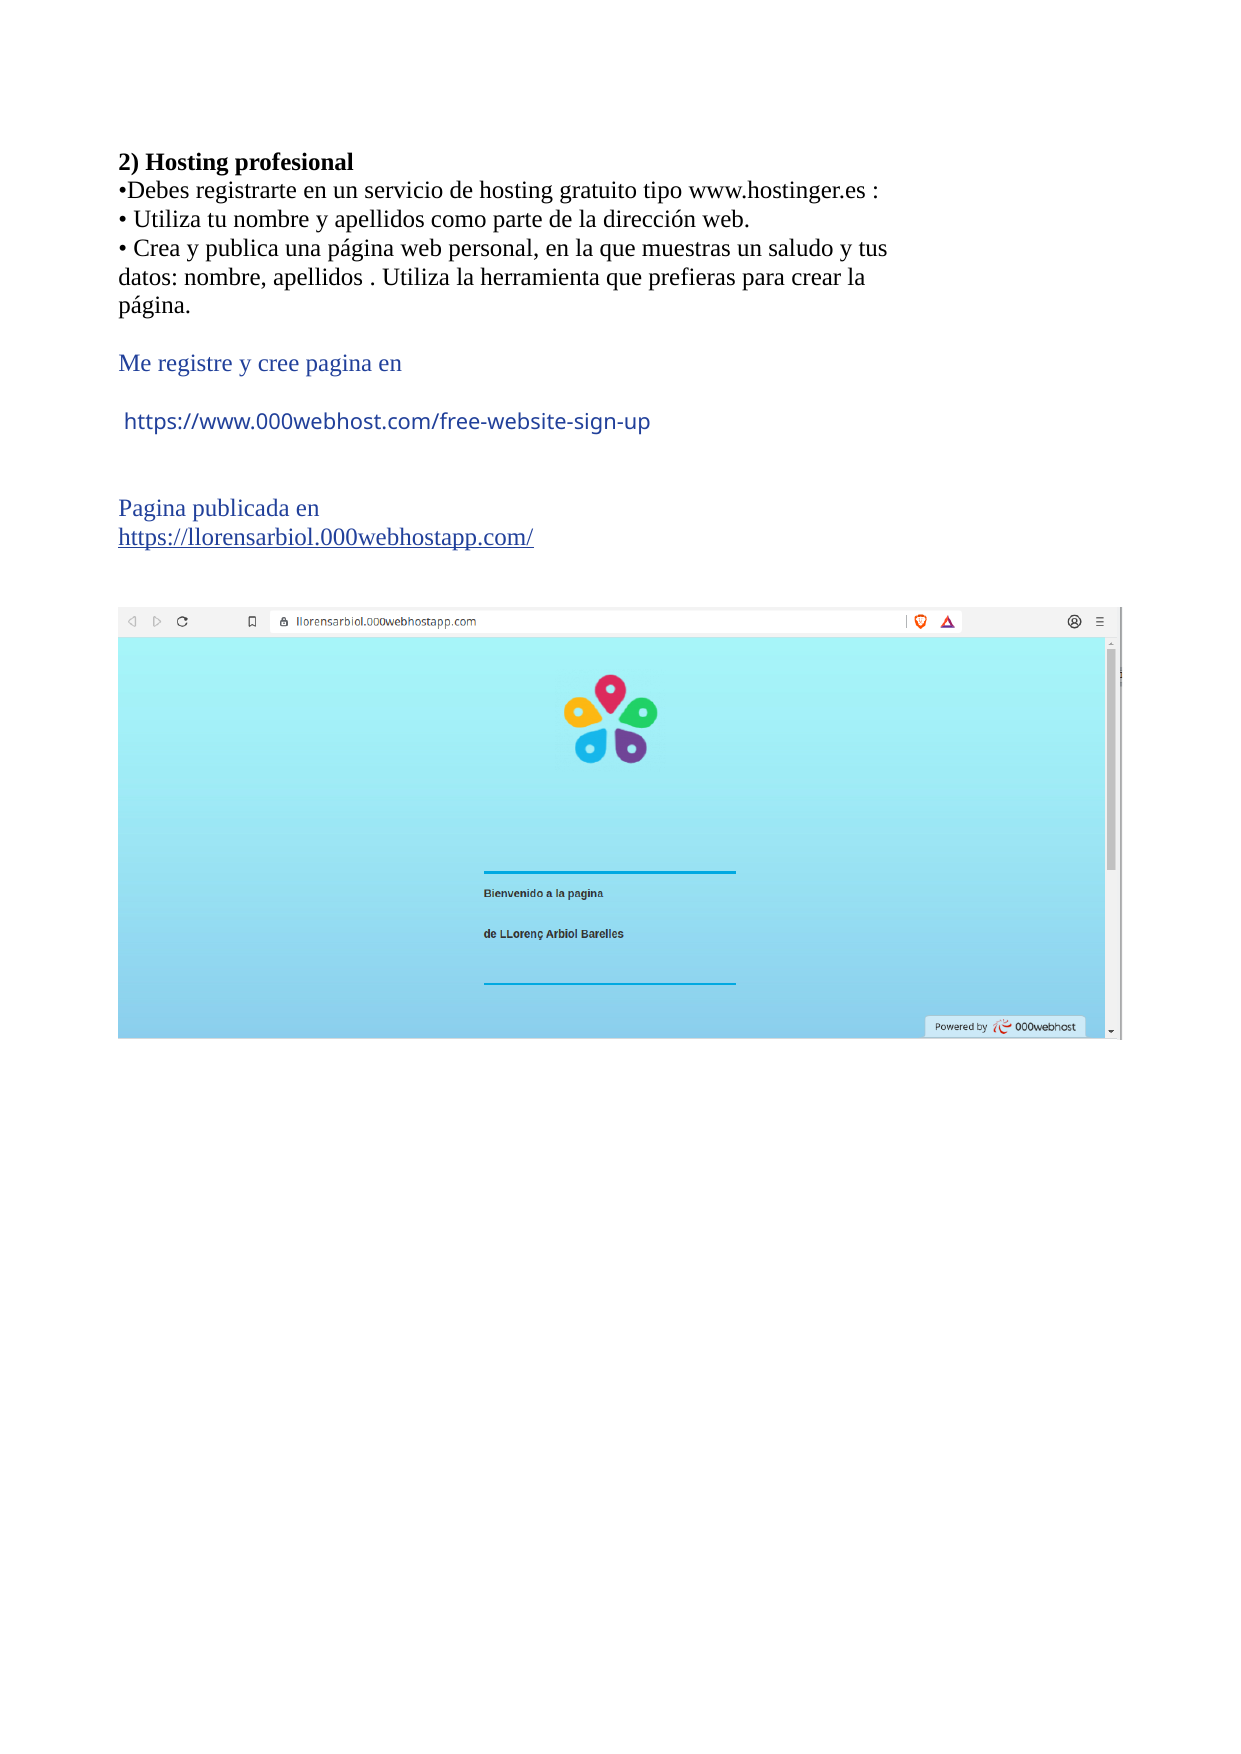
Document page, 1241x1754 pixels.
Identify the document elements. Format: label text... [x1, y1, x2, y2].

text https://www.000webhost.com/free-website-sign-up [118, 406, 1122, 435]
text Pagina publicada en [118, 493, 1122, 522]
text página. [118, 291, 1122, 319]
text • Utiliza tu nombre y apellidos como parte de la dirección web. [118, 204, 1122, 233]
text •Debes registrarte en un servicio de hosting gratuito tipo www.hostinger.es : [118, 176, 1122, 204]
text • Crea y publica una página web personal, en la que muestras un saludo y tus [118, 233, 1122, 262]
text Me registre y cree pagina en [118, 348, 1122, 377]
picture [118, 607, 1123, 1040]
text https://llorensarbiol.000webhostapp.com/ [118, 522, 1122, 550]
text datos: nombre, apellidos . Utiliza la herramienta que prefieras para crear la [118, 262, 1122, 291]
text 2) Hosting profesional [118, 147, 1122, 176]
